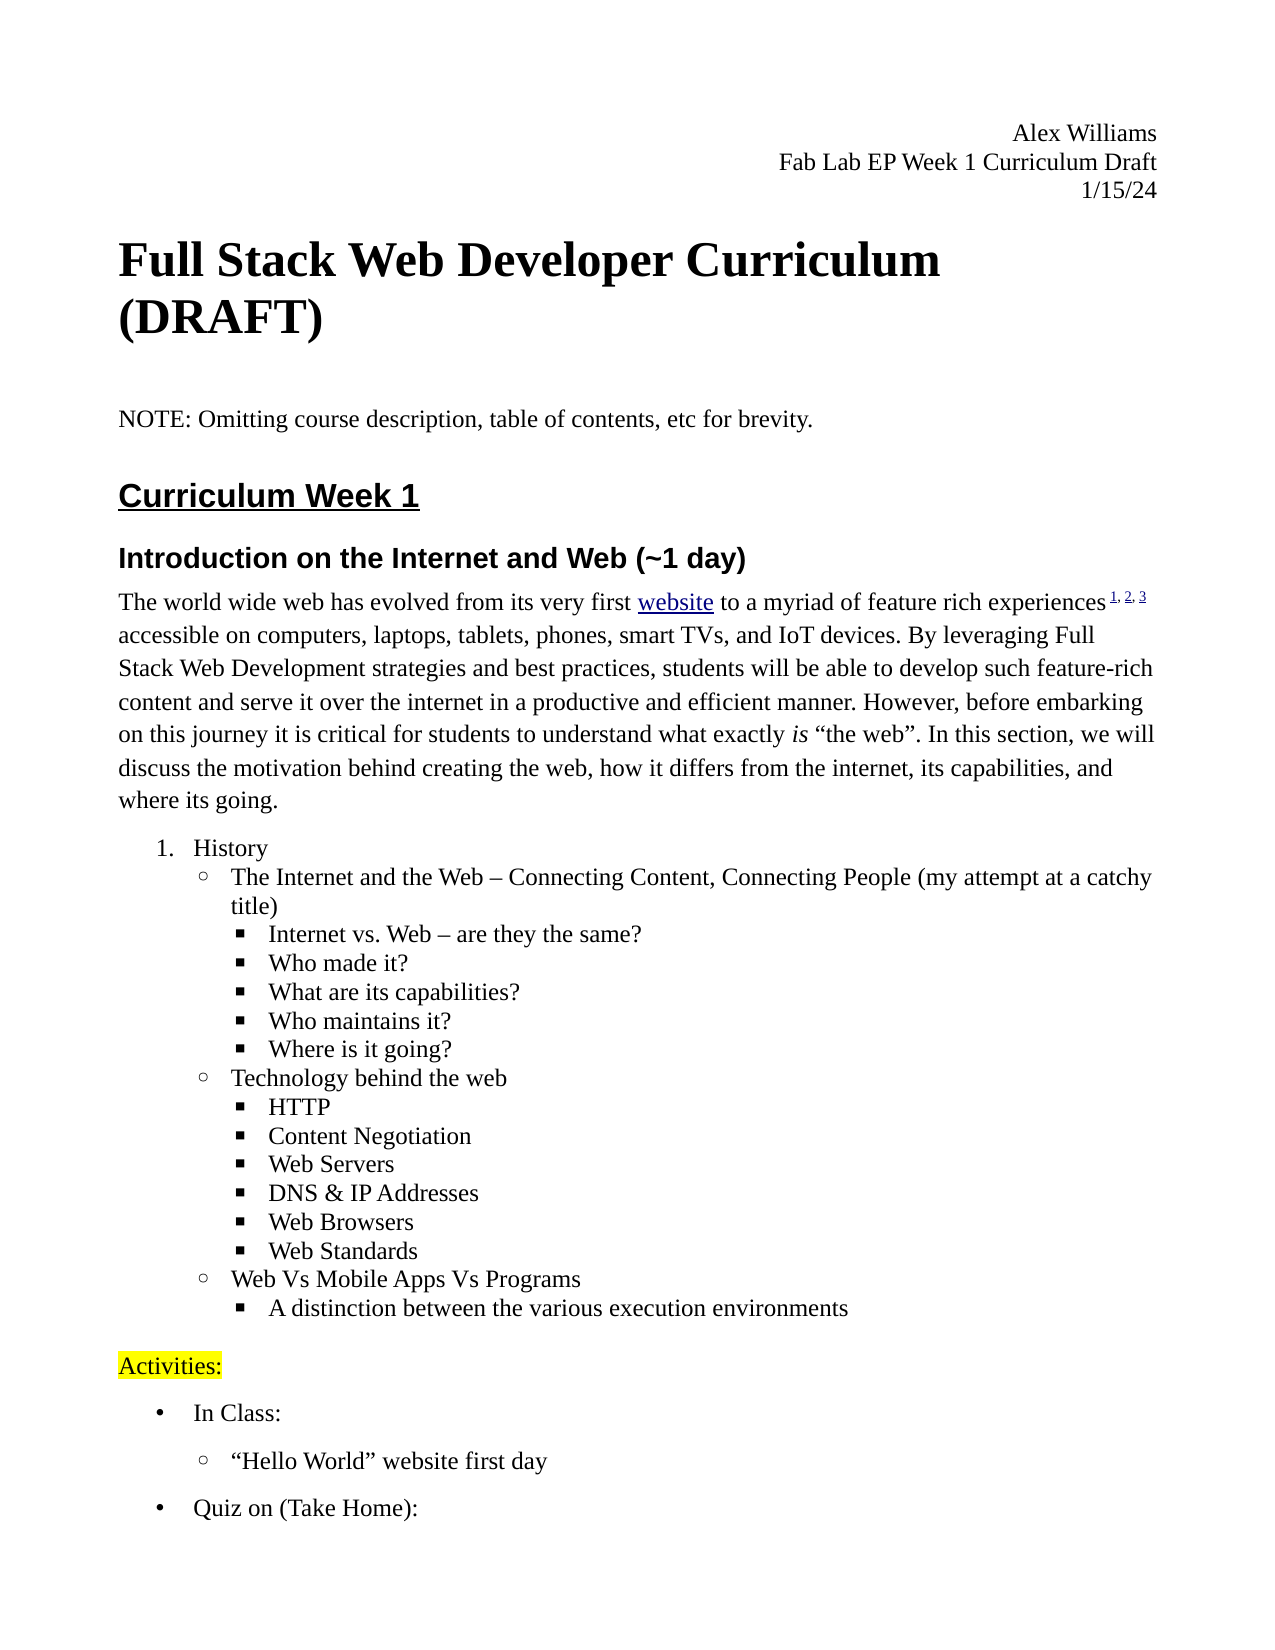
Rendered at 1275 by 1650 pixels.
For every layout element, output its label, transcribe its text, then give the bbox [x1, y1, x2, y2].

list Internet vs. Web – are they the same? [231, 919, 1157, 948]
list What are its capabilities? [231, 977, 1157, 1006]
text The world wide web has evolved from its very first website to a myriad of feature rich experiences 1, 2, 3 accessible on computers, laptops, tablets, phones, smart TVs, and IoT devices. By leveraging Full Stack Web Development strategies and best practices, students will be able to develop such feature-rich content and serve it over the internet in a productive and efficient manner. However, before embarking on this journey it is critical for students to understand what exactly is “the web”. In this section, we will discuss the motivation behind creating the web, how it differs from the internet, its capabilities, and where its going. [118, 587, 1157, 814]
text Alex Williams [118, 118, 1157, 147]
list In Class: [156, 1398, 1157, 1427]
list A distinction between the various execution environments [231, 1293, 1157, 1322]
list Web Standards [231, 1236, 1157, 1264]
subtitle Full Stack Web Developer Curriculum (DRAFT) [118, 229, 1157, 344]
list Who made it? [231, 948, 1157, 977]
list HTTP [231, 1092, 1157, 1121]
list Web Servers [231, 1149, 1157, 1178]
list The Internet and the Web – Connecting Content, Connecting People (my attempt at a catchy title) [193, 862, 1157, 919]
text Fab Lab EP Week 1 Curriculum Draft [118, 147, 1157, 176]
list Web Vs Mobile Apps Vs Programs [193, 1264, 1157, 1293]
list Technology behind the web [193, 1063, 1157, 1092]
subtitle Curriculum Week 1 [118, 476, 1157, 514]
list Who maintains it? [231, 1006, 1157, 1034]
list “Hello World” website first day [193, 1446, 1157, 1475]
text Activities: [118, 1351, 1157, 1379]
list DNS & IP Addresses [231, 1178, 1157, 1207]
list History [156, 833, 1157, 862]
list Content Negotiation [231, 1121, 1157, 1149]
list Where is it going? [231, 1034, 1157, 1063]
subtitle Introduction on the Internet and Web (~1 day) [118, 541, 1157, 575]
text 1/15/24 [118, 176, 1157, 204]
list Quiz on (Take Home): [156, 1493, 1157, 1522]
text NOTE: Omitting course description, table of contents, etc for brevity. [118, 404, 1157, 436]
list Web Browsers [231, 1207, 1157, 1236]
